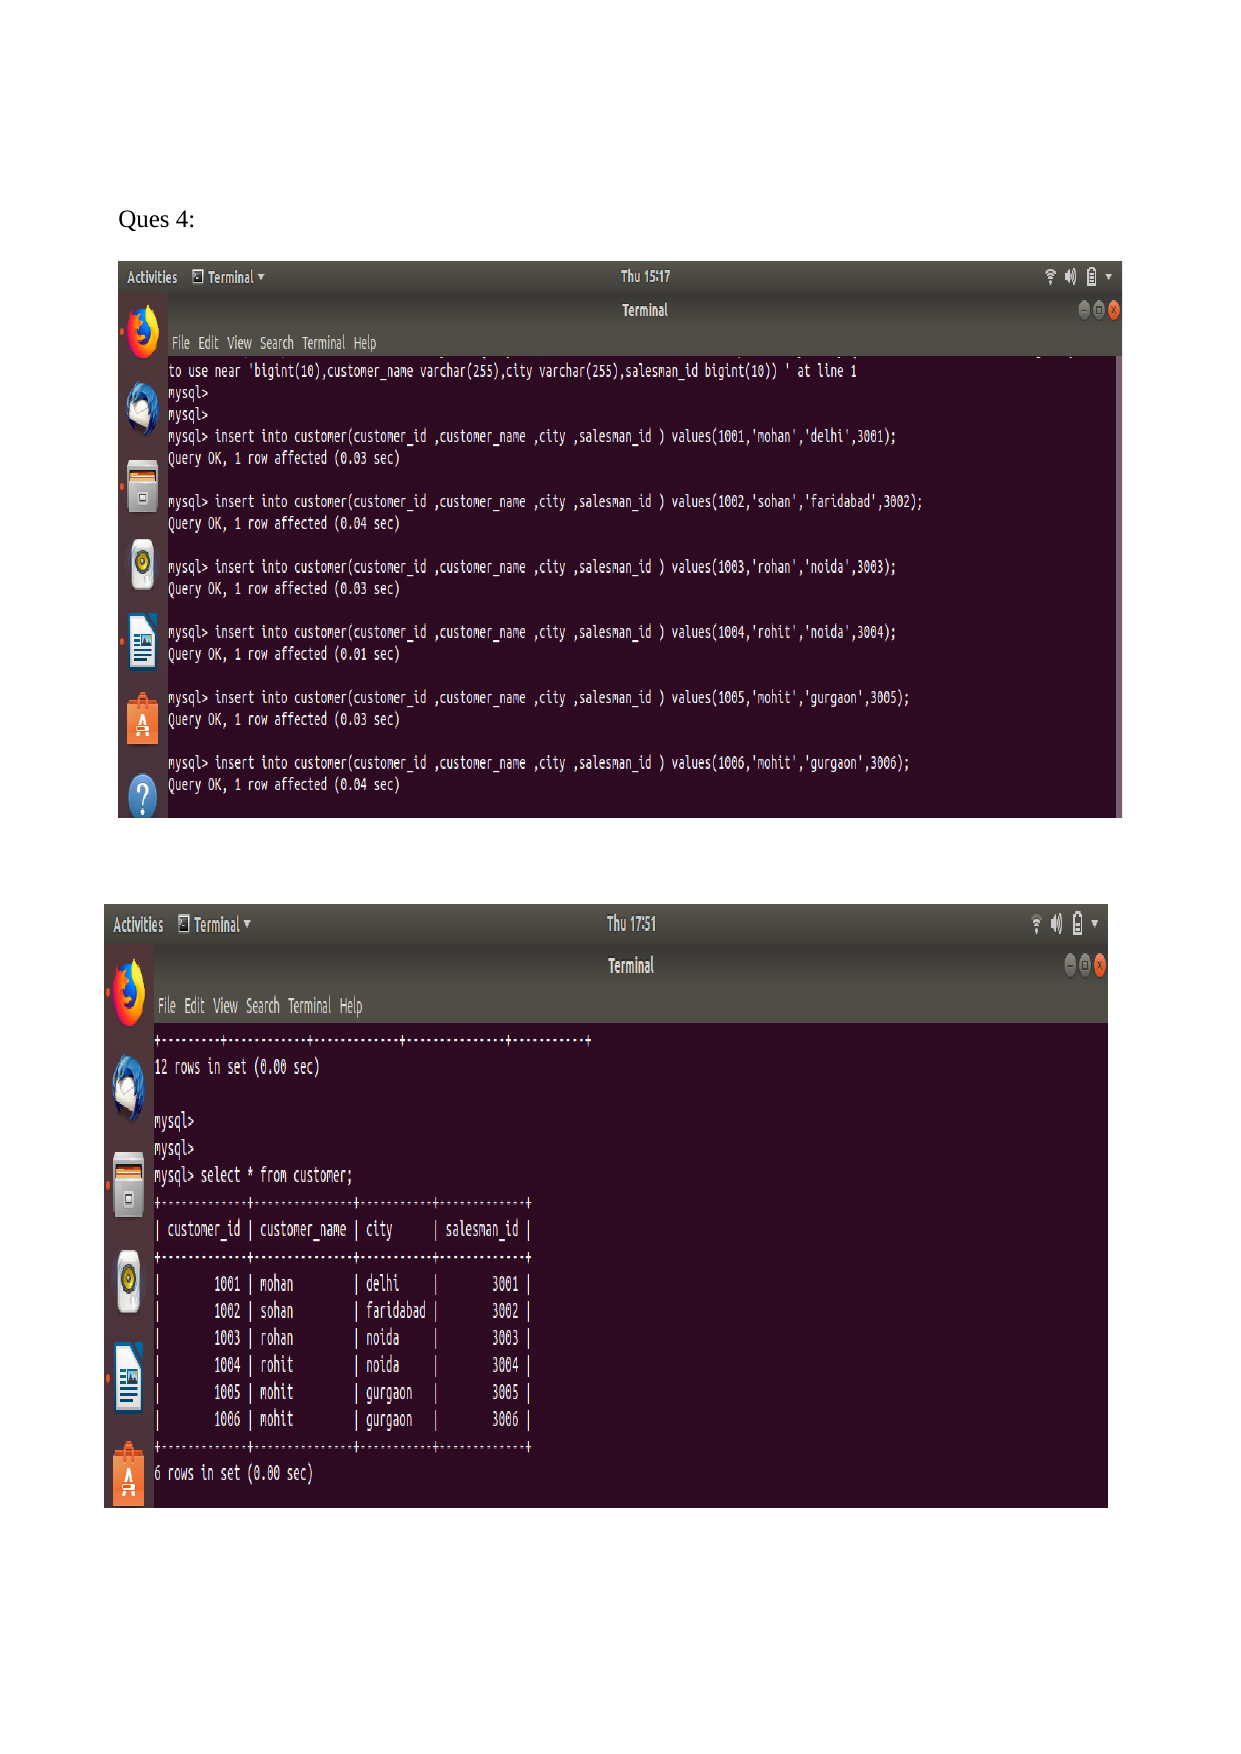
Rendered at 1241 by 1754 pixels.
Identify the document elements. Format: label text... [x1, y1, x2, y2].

picture [104, 904, 1108, 1508]
picture [118, 261, 1123, 818]
text Ques 4: [118, 204, 1122, 233]
